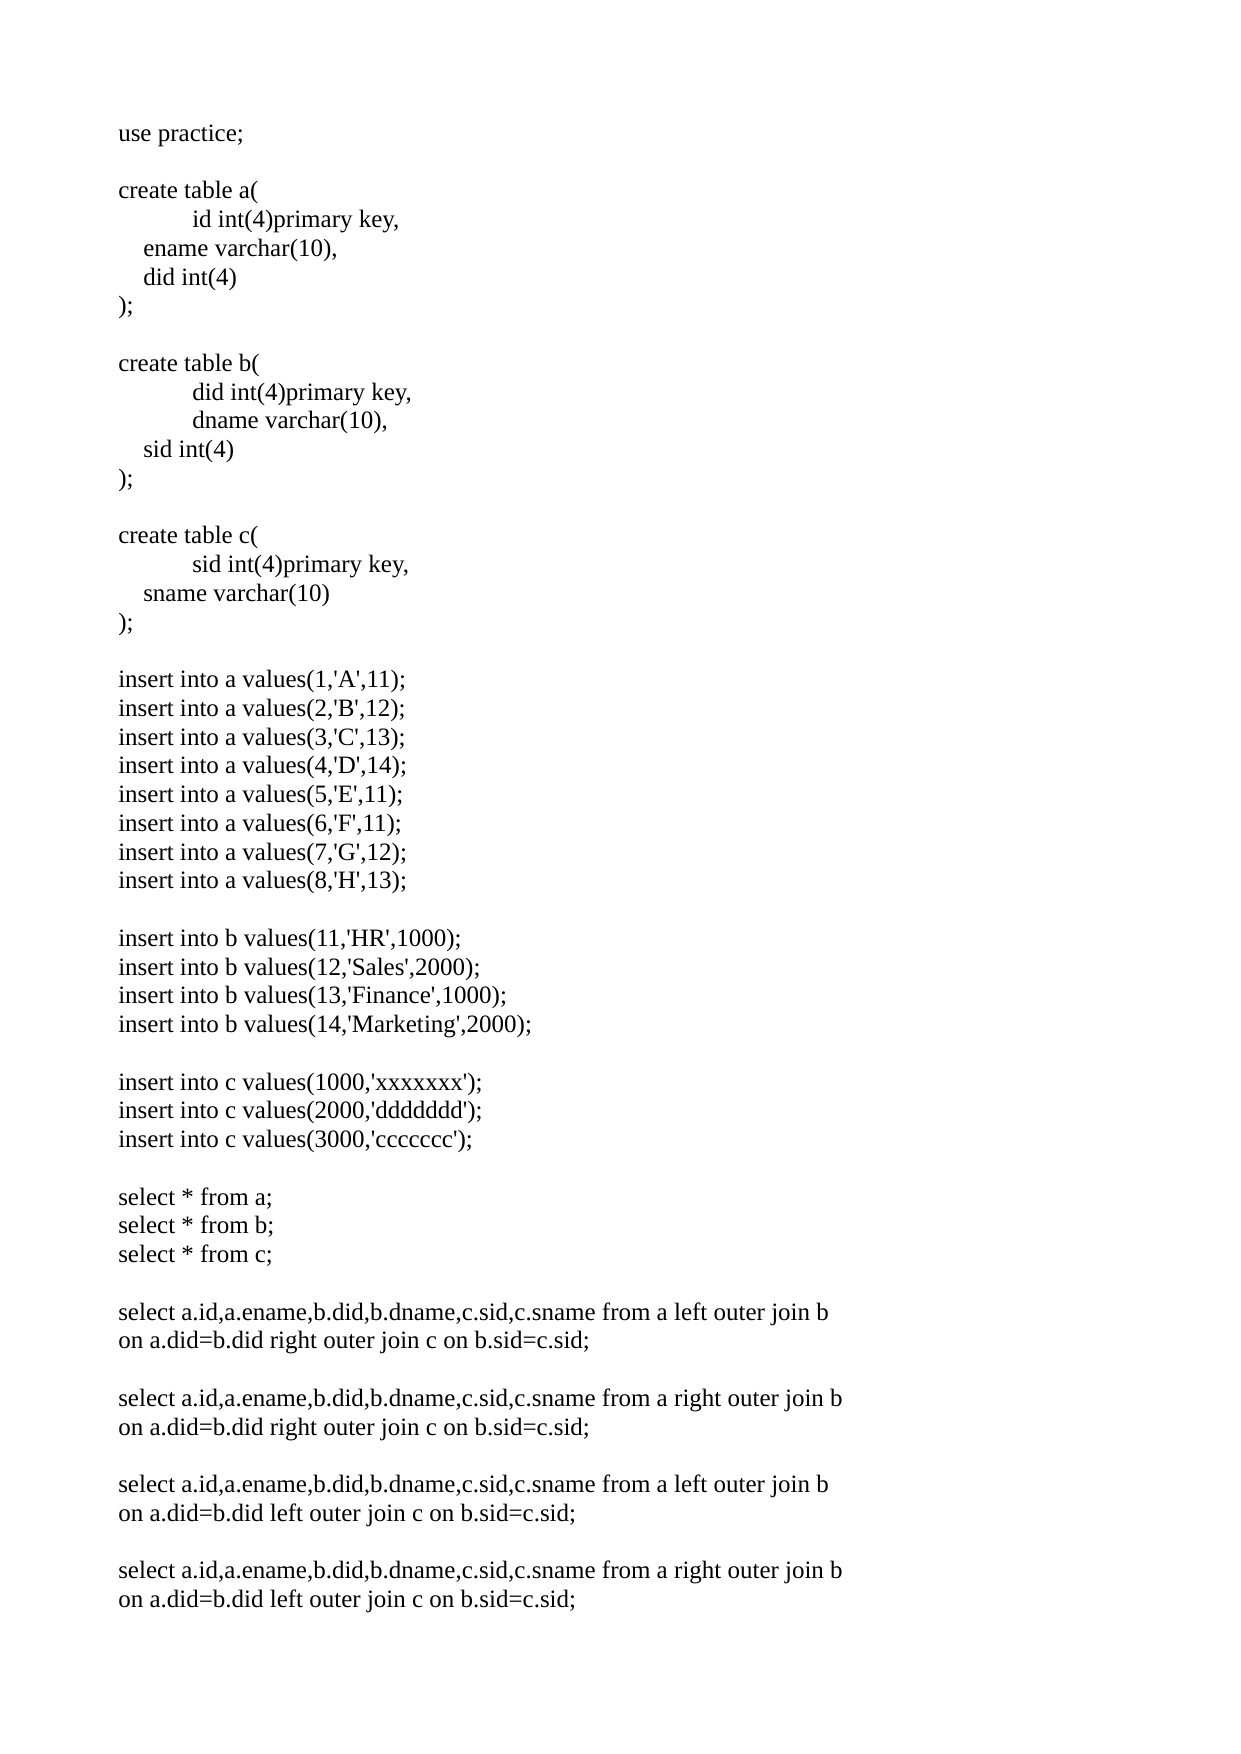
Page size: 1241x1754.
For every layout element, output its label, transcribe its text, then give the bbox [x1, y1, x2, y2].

text sname varchar(10) [118, 578, 1122, 607]
text sid int(4) [118, 434, 1122, 463]
text insert into a values(2,'B',12); [118, 693, 1122, 722]
text insert into b values(13,'Finance',1000); [118, 981, 1122, 1009]
text did int(4)primary key, [118, 377, 1122, 406]
text select * from a; [118, 1182, 1122, 1211]
text insert into a values(5,'E',11); [118, 779, 1122, 808]
text insert into c values(1000,'xxxxxxx'); [118, 1067, 1122, 1096]
text select * from b; [118, 1211, 1122, 1239]
text insert into c values(3000,'ccccccc'); [118, 1124, 1122, 1153]
text select a.id,a.ename,b.did,b.dname,c.sid,c.sname from a right outer join b [118, 1556, 1122, 1584]
text create table c( [118, 521, 1122, 549]
text create table b( [118, 348, 1122, 377]
text sid int(4)primary key, [118, 549, 1122, 578]
text dname varchar(10), [118, 406, 1122, 434]
text ); [118, 607, 1122, 636]
text on a.did=b.did right outer join c on b.sid=c.sid; [118, 1326, 1122, 1354]
text did int(4) [118, 262, 1122, 291]
text insert into b values(11,'HR',1000); [118, 923, 1122, 952]
text insert into b values(12,'Sales',2000); [118, 952, 1122, 981]
text insert into a values(7,'G',12); [118, 837, 1122, 866]
text on a.did=b.did right outer join c on b.sid=c.sid; [118, 1412, 1122, 1441]
text ); [118, 463, 1122, 492]
text insert into a values(4,'D',14); [118, 751, 1122, 779]
text select a.id,a.ename,b.did,b.dname,c.sid,c.sname from a left outer join b [118, 1469, 1122, 1498]
text select * from c; [118, 1239, 1122, 1268]
text on a.did=b.did left outer join c on b.sid=c.sid; [118, 1498, 1122, 1527]
text use practice; [118, 118, 1122, 147]
text ); [118, 291, 1122, 319]
text ename varchar(10), [118, 233, 1122, 262]
text insert into a values(3,'C',13); [118, 722, 1122, 751]
text insert into b values(14,'Marketing',2000); [118, 1009, 1122, 1038]
text insert into a values(1,'A',11); [118, 664, 1122, 693]
text select a.id,a.ename,b.did,b.dname,c.sid,c.sname from a right outer join b [118, 1383, 1122, 1412]
text insert into a values(6,'F',11); [118, 808, 1122, 837]
text insert into c values(2000,'ddddddd'); [118, 1096, 1122, 1124]
text on a.did=b.did left outer join c on b.sid=c.sid; [118, 1584, 1122, 1613]
text insert into a values(8,'H',13); [118, 866, 1122, 894]
text id int(4)primary key, [118, 204, 1122, 233]
text select a.id,a.ename,b.did,b.dname,c.sid,c.sname from a left outer join b [118, 1297, 1122, 1326]
text create table a( [118, 176, 1122, 204]
